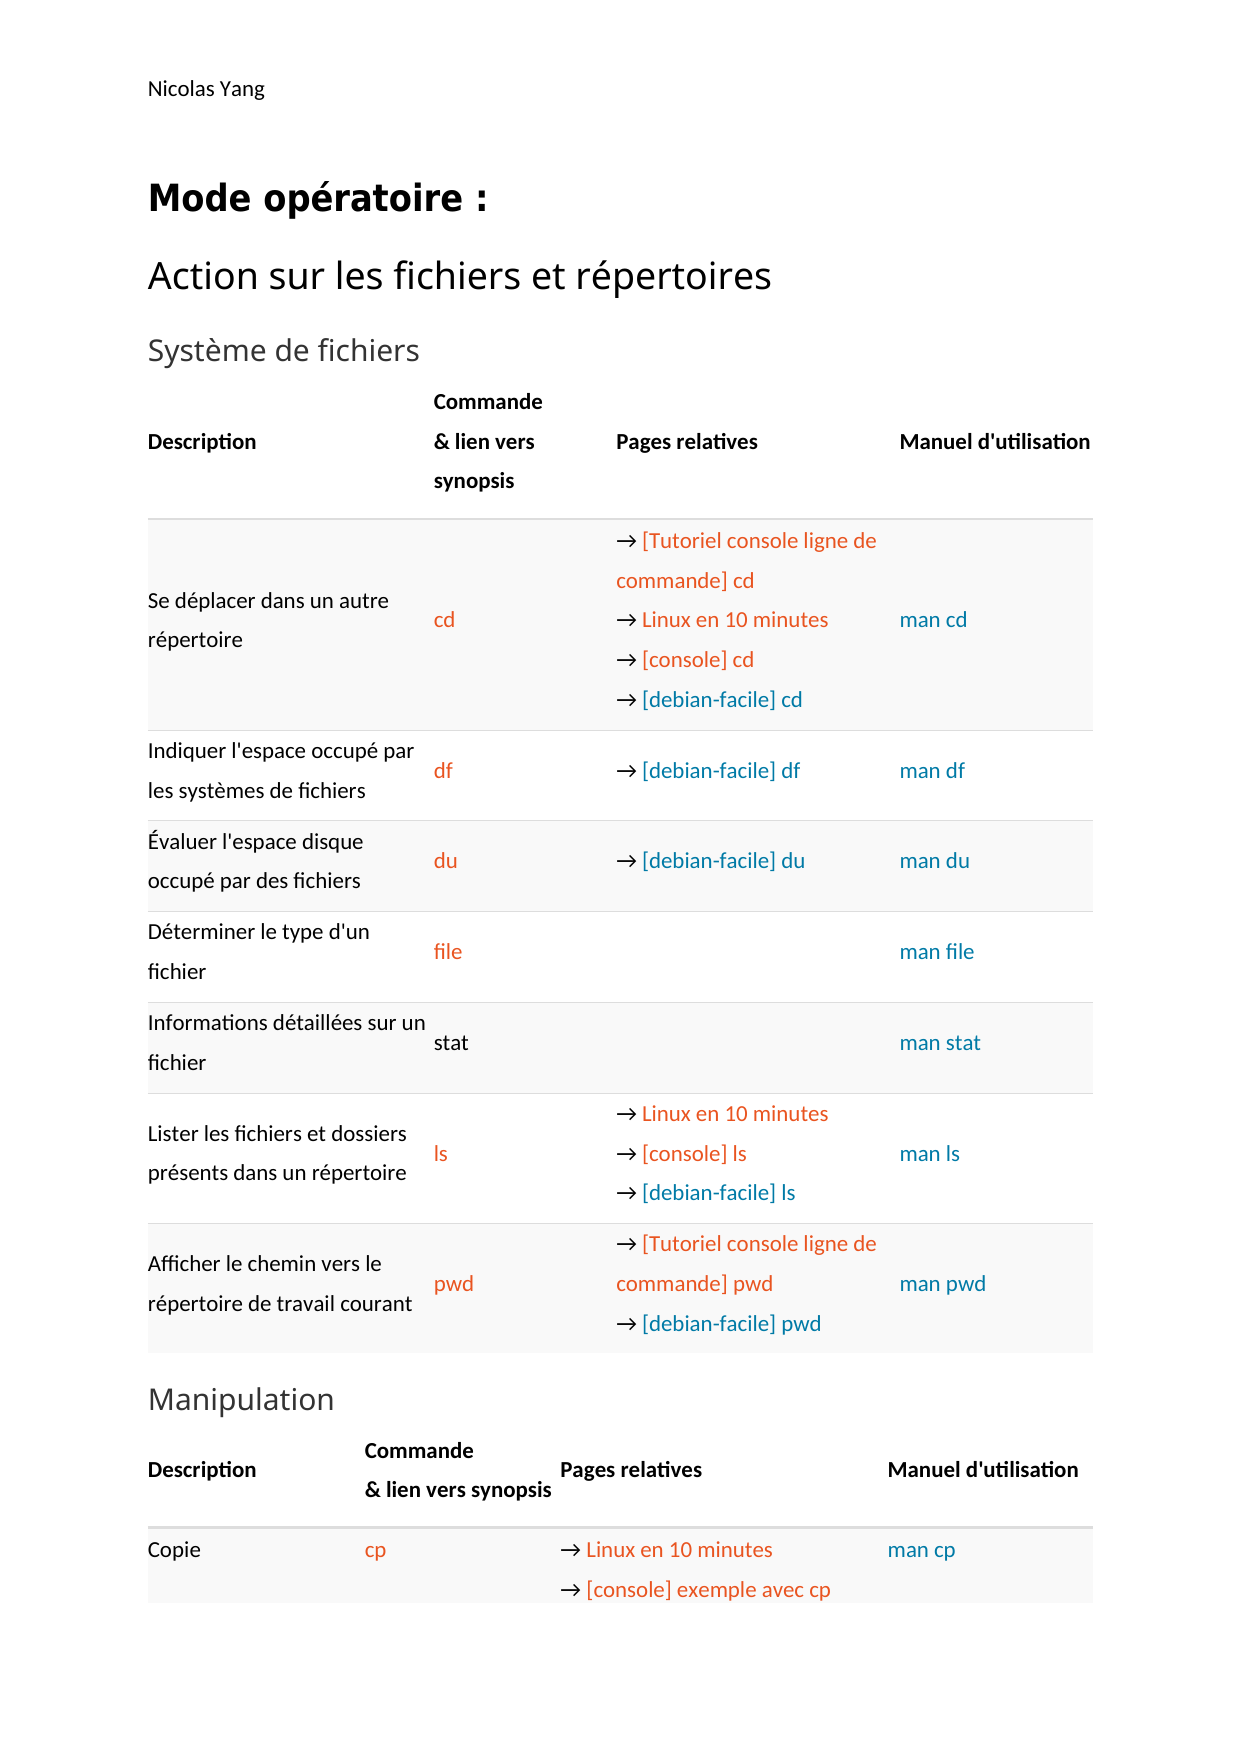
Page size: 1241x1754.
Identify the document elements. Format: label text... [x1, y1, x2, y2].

table_header Description [148, 387, 433, 517]
table_cell Informations détaillées sur un fichier [148, 1003, 433, 1093]
subtitle Manipulation [148, 1378, 1093, 1419]
table_cell → [Tutoriel console ligne de commande] pwd → [debian-facile] pwd [616, 1224, 899, 1353]
table_cell [616, 1003, 899, 1093]
table_cell → Linux en 10 minutes → [console] exemple avec cp [560, 1529, 887, 1603]
table_cell → [debian-facile] df [616, 731, 899, 820]
table_header Description [148, 1436, 364, 1526]
table_cell man file [899, 912, 1093, 1002]
table_cell Se déplacer dans un autre répertoire [148, 520, 433, 730]
table_cell Lister les fichiers et dossiers présents dans un répertoire [148, 1094, 433, 1223]
table_header Manuel d'utilisation [888, 1436, 1093, 1526]
table_cell cd [434, 520, 616, 730]
table_cell man pwd [899, 1224, 1093, 1353]
table_cell Indiquer l'espace occupé par les systèmes de fichiers [148, 731, 433, 820]
table_cell man stat [899, 1003, 1093, 1093]
subtitle Système de fichiers [148, 330, 1093, 371]
table_header Manuel d'utilisation [899, 387, 1093, 517]
table_cell pwd [434, 1224, 616, 1353]
table_cell → Linux en 10 minutes → [console] ls → [debian-facile] ls [616, 1094, 899, 1223]
table_cell df [434, 731, 616, 820]
table_cell ls [434, 1094, 616, 1223]
table_cell man ls [899, 1094, 1093, 1223]
table_cell → [Tutoriel console ligne de commande] cd → Linux en 10 minutes → [console] cd → [debian-facile] cd [616, 520, 899, 730]
subtitle Action sur les fichiers et répertoires [148, 249, 1093, 301]
table_header Commande & lien vers synopsis [434, 387, 616, 517]
table_cell → [debian-facile] du [616, 821, 899, 911]
table_cell file [434, 912, 616, 1002]
table_cell man du [899, 821, 1093, 911]
table_cell [616, 912, 899, 1002]
subtitle Mode opératoire : [148, 177, 1093, 220]
table_cell man df [899, 731, 1093, 820]
table_cell Évaluer l'espace disque occupé par des fichiers [148, 821, 433, 911]
table_cell du [434, 821, 616, 911]
table_cell Déterminer le type d'un fichier [148, 912, 433, 1002]
table_cell man cp [888, 1529, 1093, 1603]
table_header Pages relatives [616, 387, 899, 517]
table_cell Afficher le chemin vers le répertoire de travail courant [148, 1224, 433, 1353]
table_cell stat [434, 1003, 616, 1093]
table_cell cp [365, 1529, 560, 1603]
table_cell Copie [148, 1529, 364, 1603]
table_header Commande & lien vers synopsis [365, 1436, 560, 1526]
table_cell man cd [899, 520, 1093, 730]
table_header Pages relatives [560, 1436, 887, 1526]
